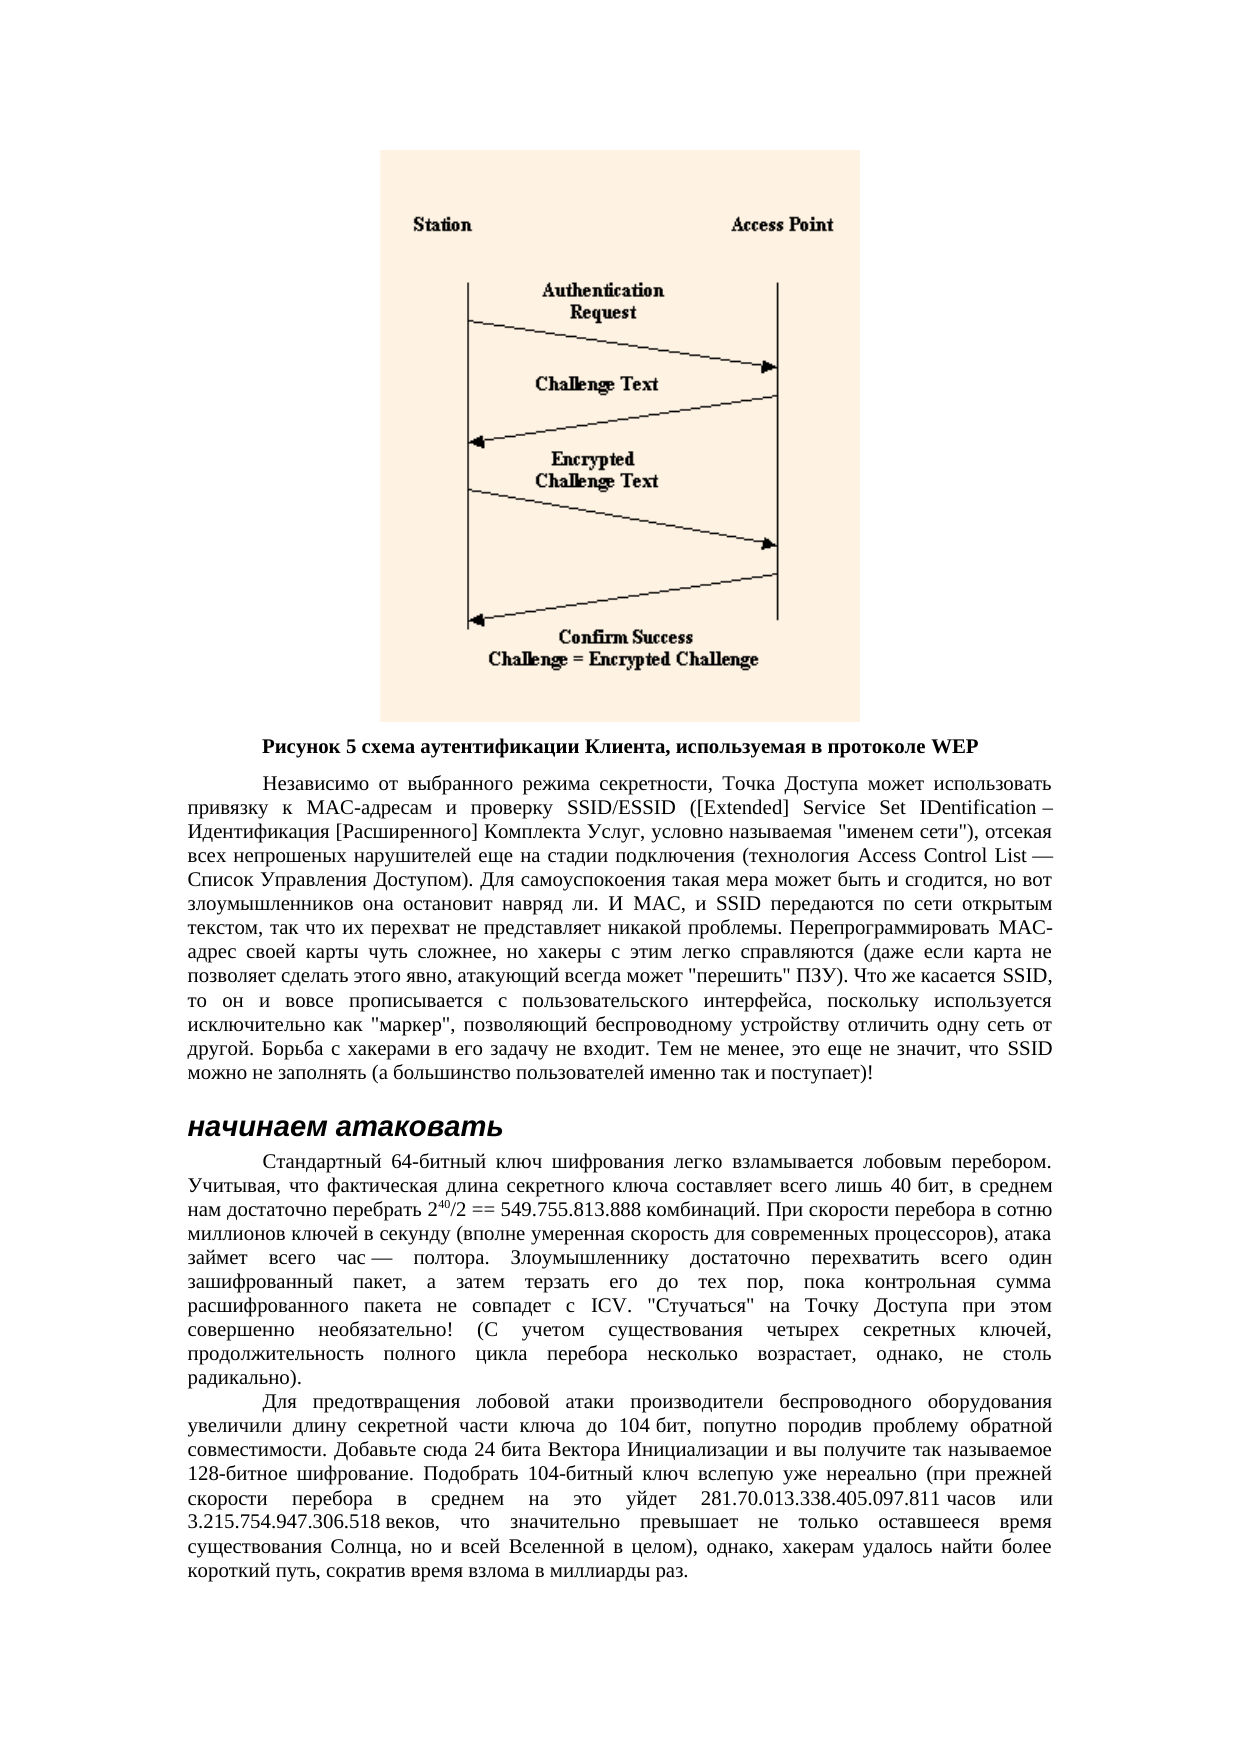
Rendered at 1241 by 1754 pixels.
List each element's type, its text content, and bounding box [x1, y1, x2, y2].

subtitle начинаем атаковать [187, 1109, 1053, 1142]
text Независимо от выбранного режима секретности, Точка Доступа может использовать привязку к MAC-адресам и проверку SSID/ESSID ([Extended] Service Set IDentifiсation – Идентификация [Расширенного] Комплекта Услуг, условно называемая "именем сети"), отсекая всех непрошеных нарушителей еще на стадии подключения (технология Access Control List — Список Управления Доступом). Для самоуспокоения такая мера может быть и сгодится, но вот злоумышленников она остановит навряд ли. И MAC, и SSID передаются по сети открытым текстом, так что их перехват не представляет никакой проблемы. Перепрограммировать MAC-адрес своей карты чуть сложнее, но хакеры с этим легко справляются (даже если карта не позволяет сделать этого явно, атакующий всегда может "перешить" ПЗУ). Что же касается SSID, то он и вовсе прописывается с пользовательского интерфейса, поскольку используется исключительно как "маркер", позволяющий беспроводному устройству отличить одну сеть от другой. Борьба с хакерами в его задачу не входит. Тем не менее, это еще не значит, что SSID можно не заполнять (а большинство пользователей именно так и поступает)! [187, 771, 1053, 1084]
text Для предотвращения лобовой атаки производители беспроводного оборудования увеличили длину секретной части ключа до 104 бит, попутно породив проблему обратной совместимости. Добавьте сюда 24 бита Вектора Инициализации и вы получите так называемое 128-битное шифрование. Подобрать 104-битный ключ вслепую уже нереально (при прежней скорости перебора в среднем на это уйдет 281.70.013.338.405.097.811 часов или 3.215.754.947.306.518 веков, что значительно превышает не только оставшееся время существования Солнца, но и всей Вселенной в целом), однако, хакерам удалось найти более короткий путь, сократив время взлома в миллиарды раз. [187, 1389, 1053, 1582]
picture [380, 150, 860, 722]
text Стандартный 64-битный ключ шифрования легко взламывается лобовым перебором. Учитывая, что фактическая длина секретного ключа составляет всего лишь 40 бит, в среднем нам достаточно перебрать 240/2 == 549.755.813.888 комбинаций. При скорости перебора в сотню миллионов ключей в секунду (вполне умеренная скорость для современных процессоров), атака займет всего час — полтора. Злоумышленнику достаточно перехватить всего один зашифрованный пакет, а затем терзать его до тех пор, пока контрольная сумма расшифрованного пакета не совпадет с ICV. "Стучаться" на Точку Доступа при этом совершенно необязательно! (С учетом существования четырех секретных ключей, продолжительность полного цикла перебора несколько возрастает, однако, не столь радикально). [187, 1148, 1053, 1389]
text Рисунок 5 схема аутентификации Клиента, используемая в протоколе WEP [187, 734, 1053, 758]
